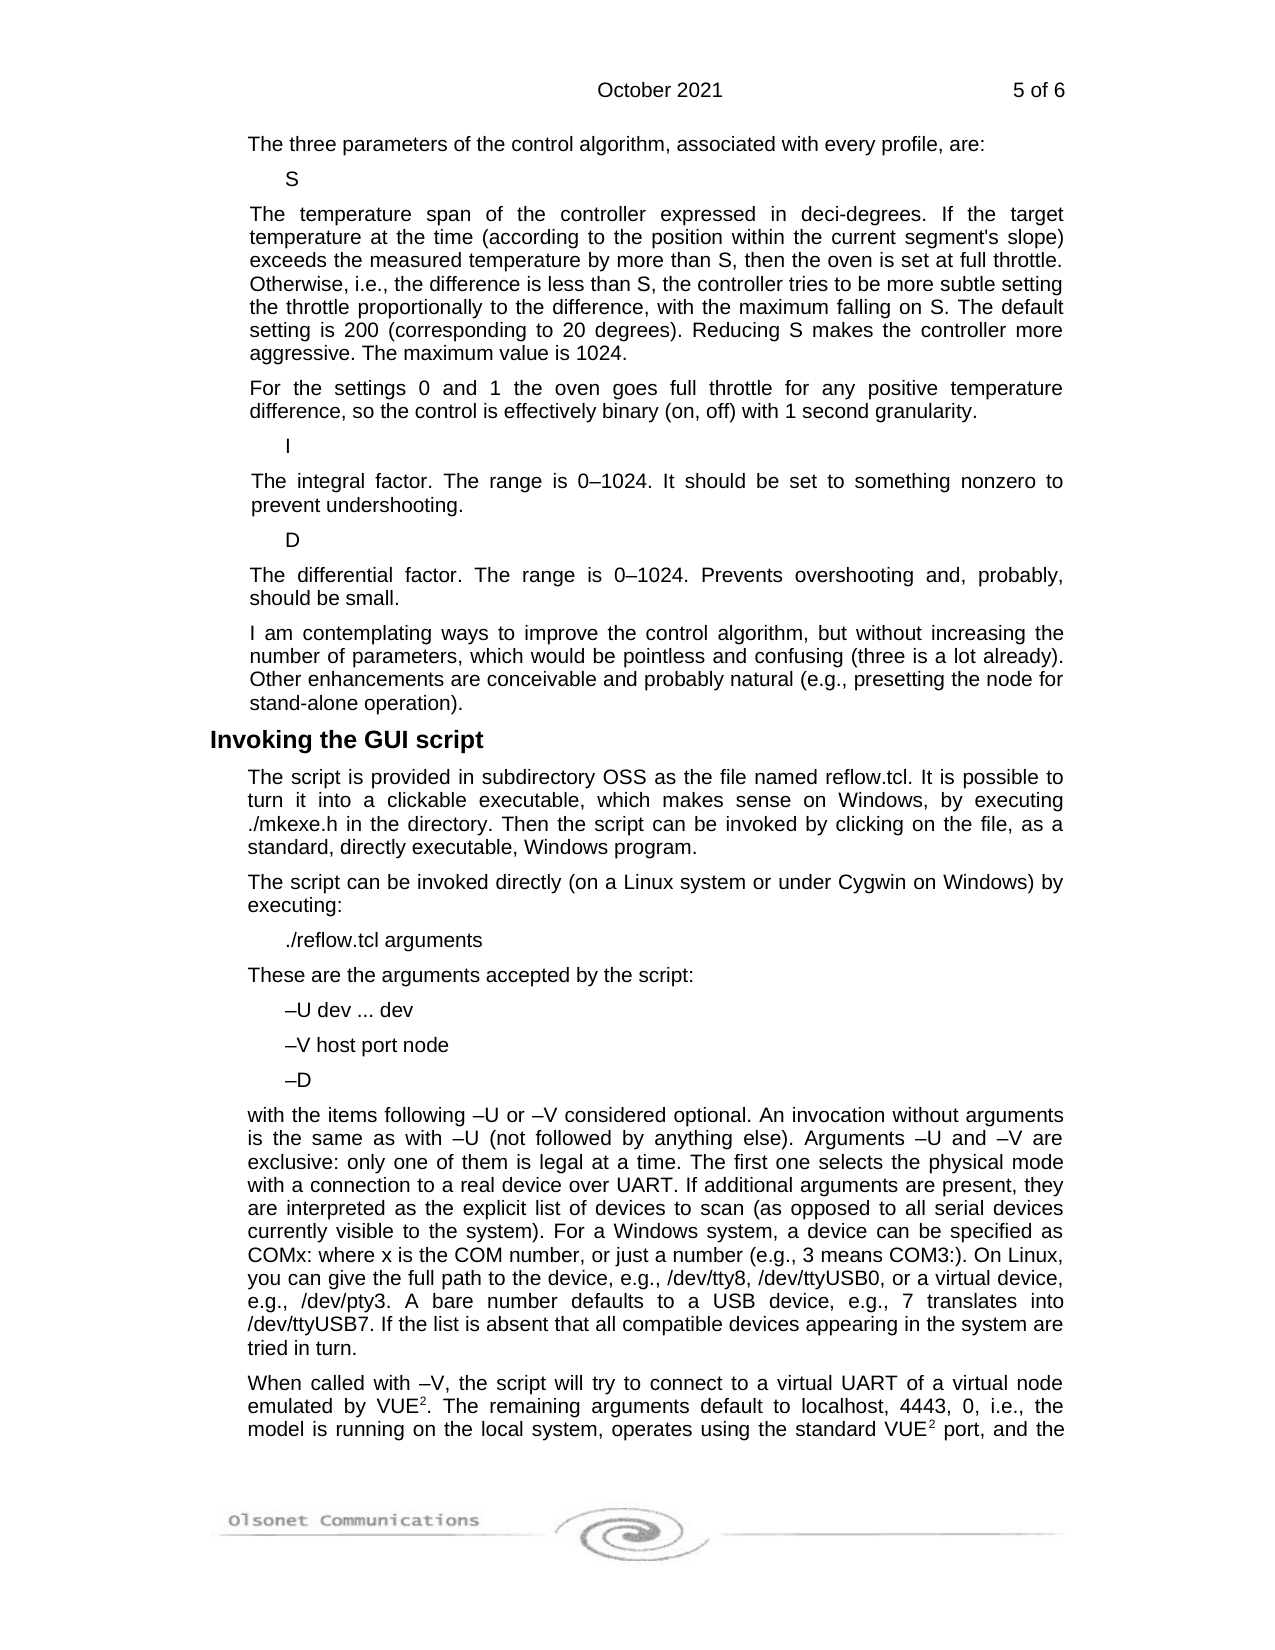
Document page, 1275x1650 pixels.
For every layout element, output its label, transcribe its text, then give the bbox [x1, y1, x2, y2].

text The script can be invoked directly (on a Linux system or under Cygwin on Windows) by executing: [247, 871, 1065, 917]
text –V host port node [285, 1034, 1065, 1057]
text The script is provided in subdirectory OSS as the file named reflow.tcl. It is possible to turn it into a clickable executable, which makes sense on Windows, by executing ./mkexe.h in the directory. Then the script can be invoked by clicking on the file, as a standard, directly executable, Windows program. [247, 766, 1065, 859]
text The three parameters of the control algorithm, associated with every profile, are: [247, 132, 1065, 156]
text S [285, 167, 1065, 191]
text –U dev ... dev [285, 999, 1065, 1022]
text I am contemplating ways to improve the control algorithm, but without increasing the number of parameters, which would be pointless and confusing (three is a lot already). Other enhancements are conceivable and probably natural (e.g., presetting the node for stand-alone operation). [249, 621, 1065, 714]
text D [285, 528, 1065, 551]
text ./reflow.tcl arguments [285, 929, 1065, 952]
text The integral factor. The range is 0–1024. It should be set to something nonzero to prevent undershooting. [251, 470, 1065, 516]
text –D [285, 1069, 1065, 1092]
text The temperature span of the controller expressed in deci-degrees. If the target temperature at the time (according to the position within the current segment's slope) exceeds the measured temperature by more than S, then the oven is set at full throttle. Otherwise, i.e., the difference is less than S, the controller tries to be more subtle setting the throttle proportionally to the difference, with the maximum falling on S. The default setting is 200 (corresponding to 20 degrees). Reducing S makes the controller more aggressive. The maximum value is 1024. [249, 202, 1065, 365]
text These are the arguments accepted by the script: [247, 964, 1065, 987]
text Invoking the GUI script [210, 726, 1065, 754]
text When called with –V, the script will try to connect to a virtual UART of a virtual node emulated by VUE2. The remaining arguments default to localhost, 4443, 0, i.e., the model is running on the local system, operates using the standard VUE2 port, and the [247, 1371, 1065, 1441]
text with the items following –U or –V considered optional. An invocation without arguments is the same as with –U (not followed by anything else). Arguments –U and –V are exclusive: only one of them is legal at a time. The first one selects the physical mode with a connection to a real device over UART. If additional arguments are present, they are interpreted as the explicit list of devices to scan (as opposed to all serial devices currently visible to the system). For a Windows system, a device can be specified as COMx: where x is the COM number, or just a number (e.g., 3 means COM3:). On Linux, you can give the full path to the device, e.g., /dev/tty8, /dev/ttyUSB0, or a virtual device, e.g., /dev/pty3. A bare number defaults to a USB device, e.g., 7 translates into /dev/ttyUSB7. If the list is absent that all compatible devices appearing in the system are tried in turn. [247, 1104, 1065, 1359]
text For the settings 0 and 1 the oven goes full throttle for any positive temperature difference, so the control is effectively binary (on, off) with 1 second granularity. [249, 377, 1065, 423]
text I [285, 435, 1065, 458]
text The differential factor. The range is 0–1024. Prevents overshooting and, probably, should be small. [249, 563, 1065, 610]
picture [210, 1492, 1065, 1584]
